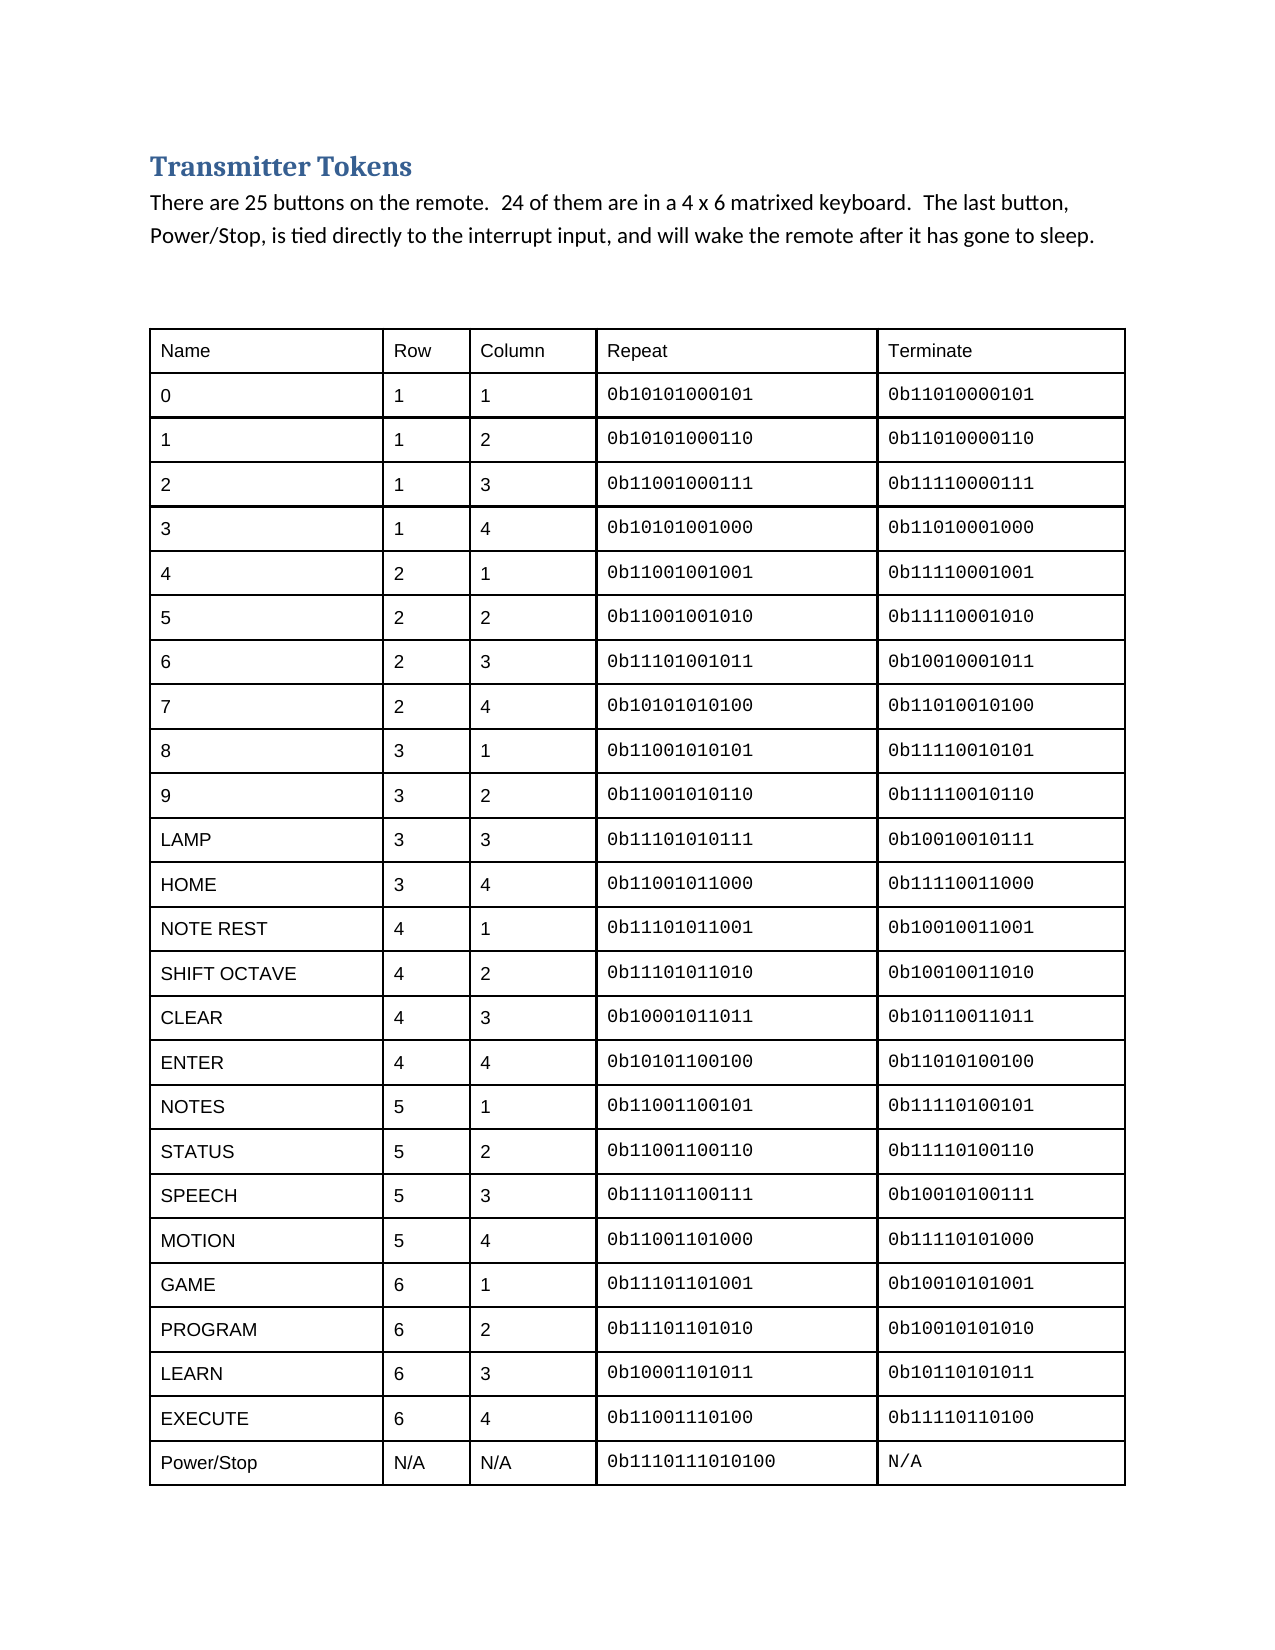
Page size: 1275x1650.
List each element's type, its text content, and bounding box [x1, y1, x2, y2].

table_cell 4 [384, 908, 469, 950]
table_cell N/A [384, 1442, 469, 1484]
table_cell 0b11001100110 [598, 1130, 876, 1173]
table_cell 1 [384, 374, 469, 416]
table_cell 0b10001011011 [598, 997, 876, 1039]
table_cell 0b10110101011 [879, 1353, 1124, 1395]
table_cell 0b10101001000 [598, 508, 876, 550]
table_cell NOTE REST [151, 908, 382, 950]
table_cell 0b11001010110 [598, 774, 876, 817]
table_cell 5 [384, 1130, 469, 1173]
table_cell 4 [471, 863, 595, 906]
table_cell LEARN [151, 1353, 382, 1395]
table_cell 0b11010100100 [879, 1041, 1124, 1084]
table_cell SPEECH [151, 1175, 382, 1217]
table_cell 0b11110100110 [879, 1130, 1124, 1173]
table_cell 3 [471, 1175, 595, 1217]
table_cell 3 [471, 641, 595, 683]
table_cell 0b10101000101 [598, 374, 876, 416]
table_cell 0b10101000110 [598, 419, 876, 461]
table_cell 2 [471, 1130, 595, 1173]
table_cell 3 [384, 863, 469, 906]
table_cell 0b10001101011 [598, 1353, 876, 1395]
table_cell 0b11110001001 [879, 552, 1124, 594]
table_cell 1 [471, 374, 595, 416]
table_cell 2 [471, 596, 595, 639]
table_cell 0b10010101010 [879, 1308, 1124, 1351]
table_header Name [151, 330, 382, 372]
table_cell 1 [471, 730, 595, 772]
table_cell 0b11001001001 [598, 552, 876, 594]
table_cell 1 [471, 1086, 595, 1128]
table_cell 2 [471, 952, 595, 995]
table_cell 0b10101100100 [598, 1041, 876, 1084]
table_header Column [471, 330, 595, 372]
table_cell 0b11010000110 [879, 419, 1124, 461]
table_cell 1 [384, 463, 469, 505]
table_cell CLEAR [151, 997, 382, 1039]
table_cell 3 [471, 1353, 595, 1395]
table_cell 4 [151, 552, 382, 594]
table_cell 0b11110000111 [879, 463, 1124, 505]
table_cell 0b11010000101 [879, 374, 1124, 416]
table_cell 4 [471, 685, 595, 728]
table_cell 0b10010010111 [879, 819, 1124, 861]
table_header Terminate [879, 330, 1124, 372]
table_cell 1 [151, 419, 382, 461]
table_cell 0b11001110100 [598, 1397, 876, 1439]
table_cell 0b10110011011 [879, 997, 1124, 1039]
table_cell 7 [151, 685, 382, 728]
table_cell 0b11101101010 [598, 1308, 876, 1351]
table_cell 2 [471, 774, 595, 817]
table_cell PROGRAM [151, 1308, 382, 1351]
table_header Repeat [598, 330, 876, 372]
table_cell 0b1110111010100 [598, 1442, 876, 1484]
table_cell MOTION [151, 1219, 382, 1262]
table_cell EXECUTE [151, 1397, 382, 1439]
table_cell 0b11101010111 [598, 819, 876, 861]
table_cell 3 [471, 819, 595, 861]
table_cell 0b11010010100 [879, 685, 1124, 728]
table_cell 6 [151, 641, 382, 683]
table_cell 2 [471, 419, 595, 461]
table_cell 4 [384, 1041, 469, 1084]
table_cell 9 [151, 774, 382, 817]
table_cell 1 [384, 419, 469, 461]
table_cell 0b11010001000 [879, 508, 1124, 550]
table_cell 4 [471, 508, 595, 550]
table_cell 0b11001100101 [598, 1086, 876, 1128]
table_cell 0b11001101000 [598, 1219, 876, 1262]
table_cell 2 [384, 641, 469, 683]
table_cell 1 [471, 1264, 595, 1306]
table_cell ENTER [151, 1041, 382, 1084]
table_cell 0b10010011010 [879, 952, 1124, 995]
table_cell 0b11110010110 [879, 774, 1124, 817]
table_cell 2 [151, 463, 382, 505]
table_cell 4 [384, 997, 469, 1039]
table_cell 3 [384, 819, 469, 861]
table_cell N/A [879, 1442, 1124, 1484]
table_cell 0b11001001010 [598, 596, 876, 639]
table_cell 6 [384, 1353, 469, 1395]
table_cell 0b11110010101 [879, 730, 1124, 772]
table_cell 0b11101011010 [598, 952, 876, 995]
table_cell 5 [384, 1175, 469, 1217]
table_cell 3 [384, 774, 469, 817]
table_cell 0b10010101001 [879, 1264, 1124, 1306]
table_cell 2 [384, 552, 469, 594]
table_header Row [384, 330, 469, 372]
table_cell 0b10010001011 [879, 641, 1124, 683]
table_cell 4 [471, 1397, 595, 1439]
table_cell 0b11101101001 [598, 1264, 876, 1306]
table_cell HOME [151, 863, 382, 906]
subtitle Transmitter Tokens [150, 150, 1125, 183]
table_cell STATUS [151, 1130, 382, 1173]
table_cell 0 [151, 374, 382, 416]
table_cell 0b11110101000 [879, 1219, 1124, 1262]
table_cell N/A [471, 1442, 595, 1484]
table_cell 8 [151, 730, 382, 772]
table_cell 4 [384, 952, 469, 995]
table_cell Power/Stop [151, 1442, 382, 1484]
table_cell 3 [471, 997, 595, 1039]
table_cell 5 [384, 1219, 469, 1262]
table_cell 5 [384, 1086, 469, 1128]
table_cell 0b11110100101 [879, 1086, 1124, 1128]
table_cell GAME [151, 1264, 382, 1306]
table_cell 0b11001010101 [598, 730, 876, 772]
table_cell 0b10010100111 [879, 1175, 1124, 1217]
text There are 25 buttons on the remote. 24 of them are in a 4 x 6 matrixed keyboard. The last button, Power/Stop, is tied directly to the interrupt input, and will wake the remote after it has gone to sleep. [150, 188, 1125, 249]
table_cell 1 [384, 508, 469, 550]
table_cell 1 [471, 908, 595, 950]
table_cell NOTES [151, 1086, 382, 1128]
table_cell 0b11101001011 [598, 641, 876, 683]
table_cell 6 [384, 1397, 469, 1439]
table_cell 0b11110011000 [879, 863, 1124, 906]
table_cell SHIFT OCTAVE [151, 952, 382, 995]
table_cell 1 [471, 552, 595, 594]
table_cell 0b11001000111 [598, 463, 876, 505]
table_cell 0b10101010100 [598, 685, 876, 728]
table_cell 2 [471, 1308, 595, 1351]
table_cell 0b11101100111 [598, 1175, 876, 1217]
table_cell 0b10010011001 [879, 908, 1124, 950]
table_cell 2 [384, 596, 469, 639]
table_cell 0b11001011000 [598, 863, 876, 906]
table_cell 0b11110110100 [879, 1397, 1124, 1439]
table_cell 0b11101011001 [598, 908, 876, 950]
table_cell 4 [471, 1041, 595, 1084]
table_cell LAMP [151, 819, 382, 861]
table_cell 4 [471, 1219, 595, 1262]
table_cell 6 [384, 1308, 469, 1351]
table_cell 2 [384, 685, 469, 728]
table_cell 3 [384, 730, 469, 772]
table_cell 3 [471, 463, 595, 505]
table_cell 0b11110001010 [879, 596, 1124, 639]
table_cell 5 [151, 596, 382, 639]
table_cell 3 [151, 508, 382, 550]
table_cell 6 [384, 1264, 469, 1306]
